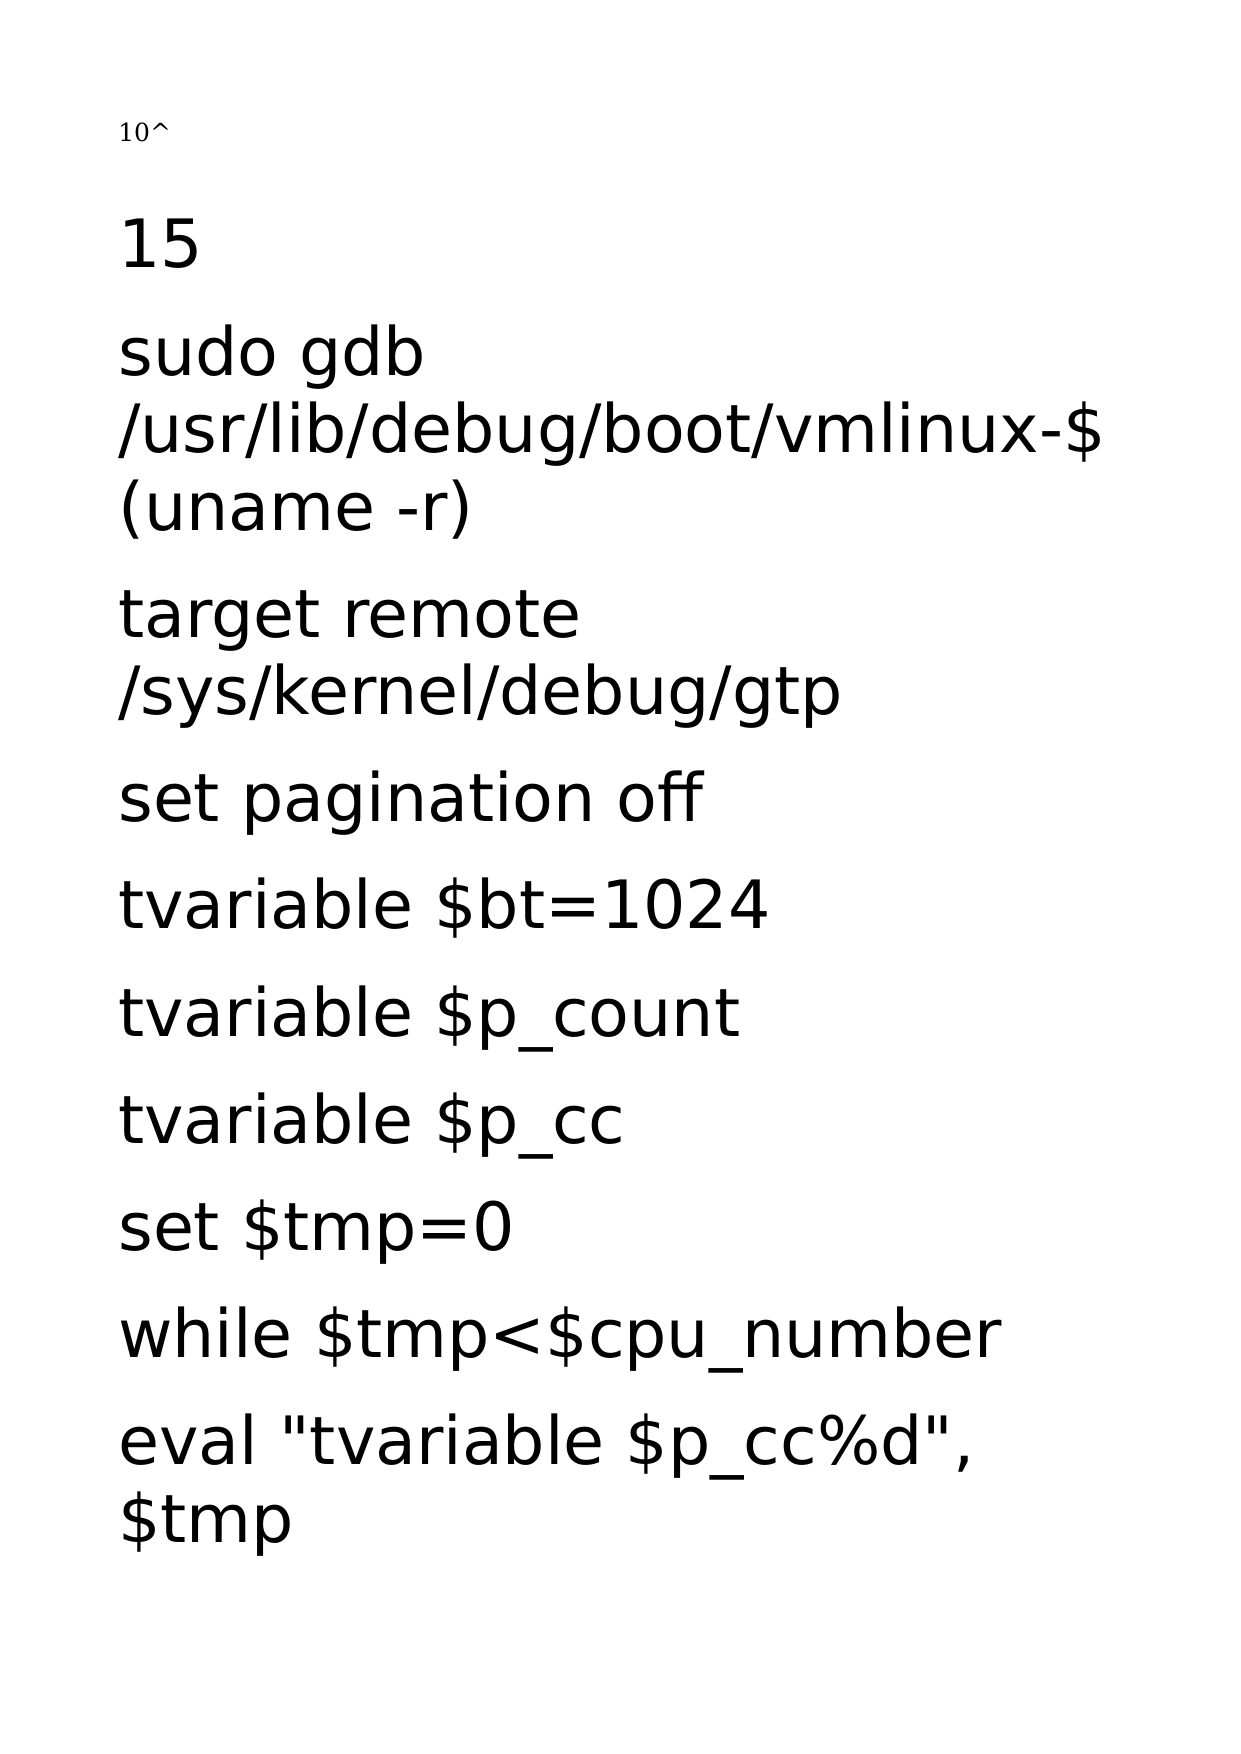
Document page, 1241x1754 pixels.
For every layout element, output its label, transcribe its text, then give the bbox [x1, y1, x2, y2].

text tvariable $bt=1024 [118, 867, 1122, 945]
text tvariable $p_count [118, 974, 1122, 1052]
text set $tmp=0 [118, 1188, 1122, 1266]
text 15 [118, 206, 1122, 283]
text set pagination off [118, 760, 1122, 838]
text sudo gdb /usr/lib/debug/boot/vmlinux-$(uname -r) [118, 313, 1122, 546]
text eval "tvariable $p_cc%d",$tmp [118, 1402, 1122, 1558]
text while $tmp<$cpu_number [118, 1295, 1122, 1373]
text target remote /sys/kernel/debug/gtp [118, 575, 1122, 731]
text tvariable $p_cc [118, 1081, 1122, 1159]
